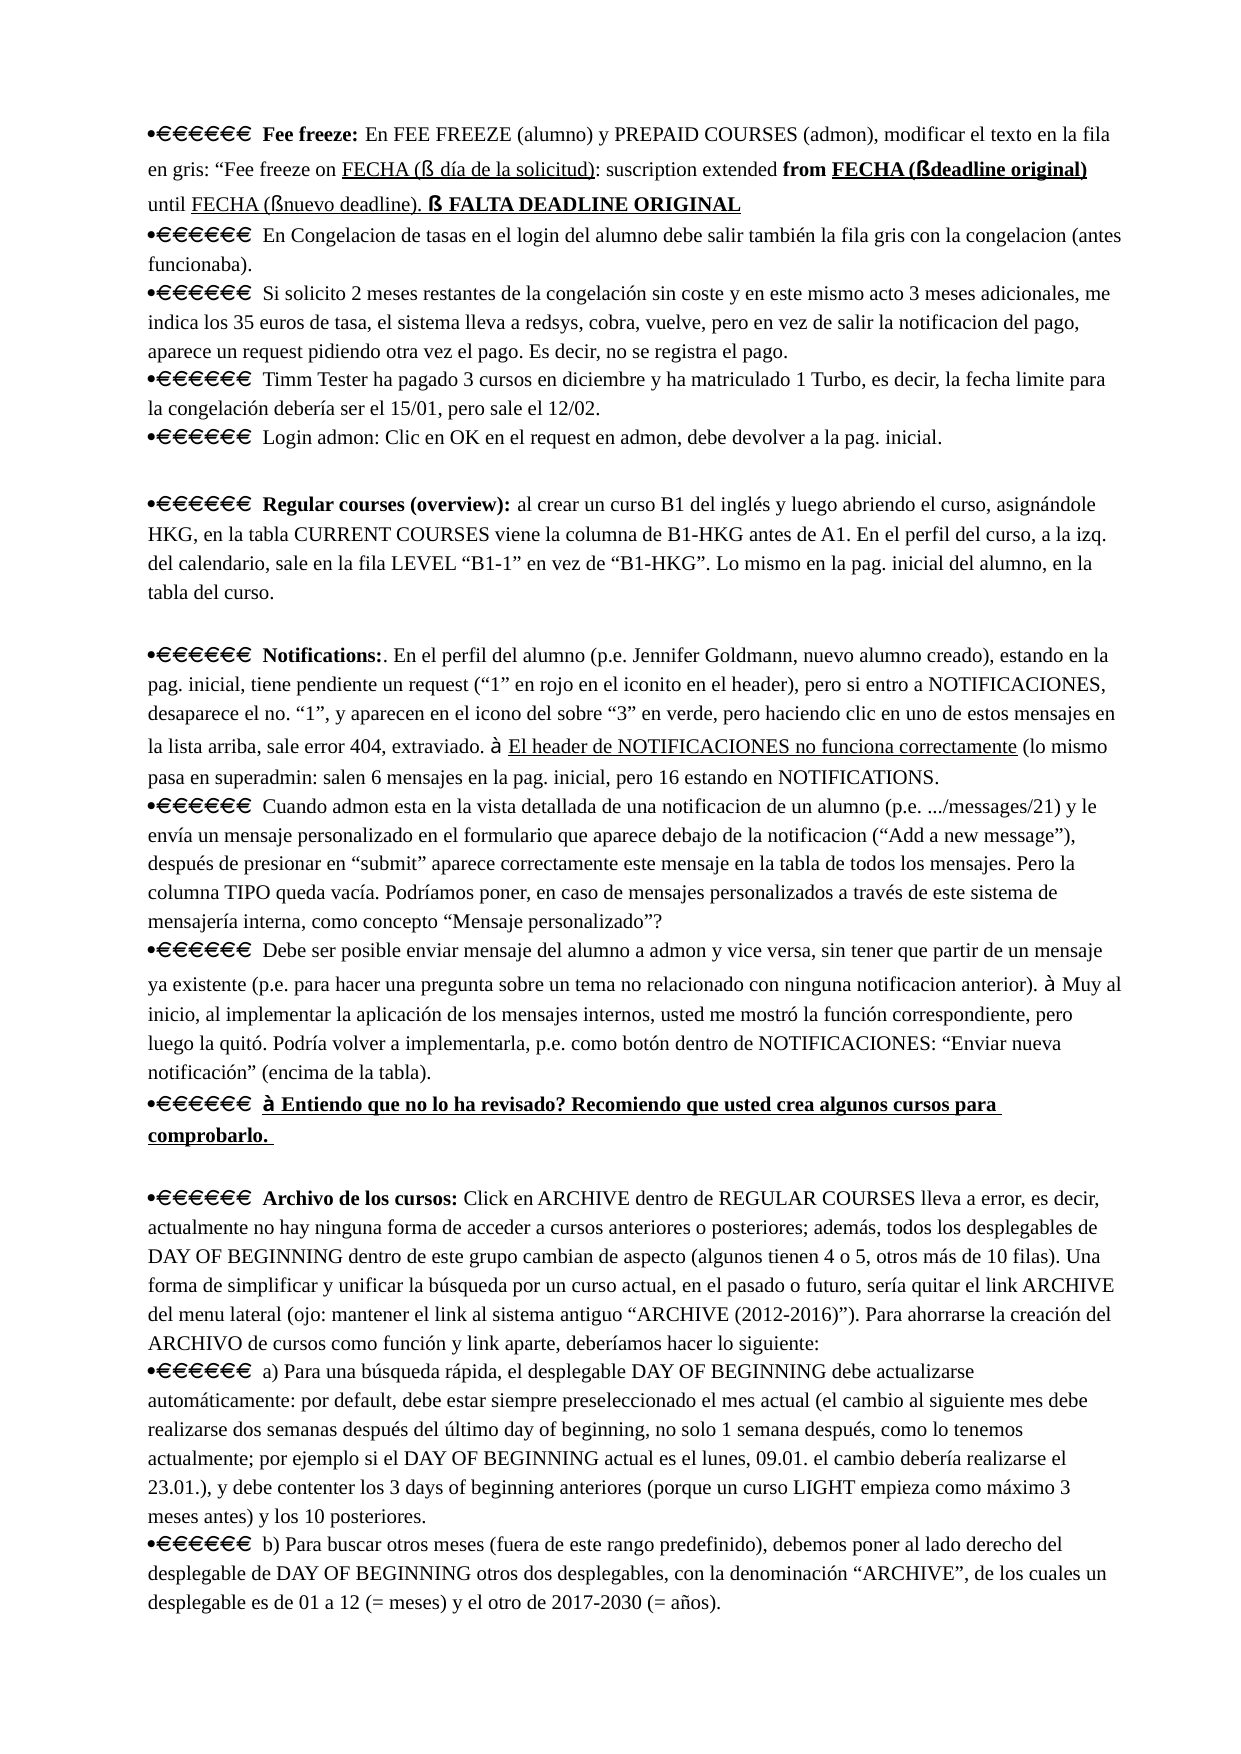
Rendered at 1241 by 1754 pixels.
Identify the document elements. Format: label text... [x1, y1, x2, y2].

text · Debe ser posible enviar mensaje del alumno a admon y vice versa, sin tener que partir de un mensaje ya existente (p.e. para hacer una pregunta sobre un tema no relacionado con ninguna notificacion anterior). à Muy al inicio, al implementar la aplicación de los mensajes internos, usted me mostró la función correspondiente, pero luego la quitó. Podría volver a implementarla, p.e. como botón dentro de NOTIFICACIONES: “Enviar nueva notificación” (encima de la tabla). [148, 938, 1122, 1084]
text · Cuando admon esta en la vista detallada de una notificacion de un alumno (p.e. .../messages/21) y le envía un mensaje personalizado en el formulario que aparece debajo de la notificacion (“Add a new message”), después de presionar en “submit” aparece correctamente este mensaje en la tabla de todos los mensajes. Pero la columna TIPO queda vacía. Podríamos poner, en caso de mensajes personalizados a través de este sistema de mensajería interna, como concepto “Mensaje personalizado”? [148, 794, 1122, 933]
text · Timm Tester ha pagado 3 cursos en diciembre y ha matriculado 1 Turbo, es decir, la fecha limite para la congelación debería ser el 15/01, pero sale el 12/02. [148, 367, 1122, 420]
text · Notifications:. En el perfil del alumno (p.e. Jennifer Goldmann, nuevo alumno creado), estando en la pag. inicial, tiene pendiente un request (“1” en rojo en el iconito en el header), pero si entro a NOTIFICACIONES, desaparece el no. “1”, y aparecen en el icono del sobre “3” en verde, pero haciendo clic en uno de estos mensajes en la lista arriba, sale error 404, extraviado. à El header de NOTIFICACIONES no funciona correctamente (lo mismo pasa en superadmin: salen 6 mensajes en la pag. inicial, pero 16 estando en NOTIFICATIONS. [148, 643, 1122, 789]
text · b) Para buscar otros meses (fuera de este rango predefinido), debemos poner al lado derecho del desplegable de DAY OF BEGINNING otros dos desplegables, con la denominación “ARCHIVE”, de los cuales un desplegable es de 01 a 12 (= meses) y el otro de 2017-2030 (= años). [148, 1532, 1122, 1614]
text · Si solicito 2 meses restantes de la congelación sin coste y en este mismo acto 3 meses adicionales, me indica los 35 euros de tasa, el sistema lleva a redsys, cobra, vuelve, pero en vez de salir la notificacion del pago, aparece un request pidiendo otra vez el pago. Es decir, no se registra el pago. [148, 281, 1122, 363]
text · Fee freeze: En FEE FREEZE (alumno) y PREPAID COURSES (admon), modificar el texto en la fila en gris: “Fee freeze on FECHA (ß día de la solicitud): suscription extended from FECHA (ßdeadline original) until FECHA (ßnuevo deadline). ß FALTA DEADLINE ORIGINAL [148, 118, 1122, 217]
text · Archivo de los cursos: Click en ARCHIVE dentro de REGULAR COURSES lleva a error, es decir, actualmente no hay ninguna forma de acceder a cursos anteriores o posteriores; además, todos los desplegables de DAY OF BEGINNING dentro de este grupo cambian de aspecto (algunos tienen 4 o 5, otros más de 10 filas). Una forma de simplificar y unificar la búsqueda por un curso actual, en el pasado o futuro, sería quitar el link ARCHIVE del menu lateral (ojo: mantener el link al sistema antiguo “ARCHIVE (2012-2016)”). Para ahorrarse la creación del ARCHIVO de cursos como función y link aparte, deberíamos hacer lo siguiente: [148, 1186, 1122, 1354]
text · Regular courses (overview): al crear un curso B1 del inglés y luego abriendo el curso, asignándole HKG, en la tabla CURRENT COURSES viene la columna de B1-HKG antes de A1. En el perfil del curso, a la izq. del calendario, sale en la fila LEVEL “B1-1” en vez de “B1-HKG”. Lo mismo en la pag. inicial del alumno, en la tabla del curso. [148, 488, 1122, 604]
text · En Congelacion de tasas en el login del alumno debe salir también la fila gris con la congelacion (antes funcionaba). [148, 223, 1122, 276]
text · Login admon: Clic en OK en el request en admon, debe devolver a la pag. inicial. [148, 425, 1122, 449]
text · a) Para una búsqueda rápida, el desplegable DAY OF BEGINNING debe actualizarse automáticamente: por default, debe estar siempre preseleccionado el mes actual (el cambio al siguiente mes debe realizarse dos semanas después del último day of beginning, no solo 1 semana después, como lo tenemos actualmente; por ejemplo si el DAY OF BEGINNING actual es el lunes, 09.01. el cambio debería realizarse el 23.01.), y debe contenter los 3 days of beginning anteriores (porque un curso LIGHT empieza como máximo 3 meses antes) y los 10 posteriores. [148, 1359, 1122, 1528]
text · à Entiendo que no lo ha revisado? Recomiendo que usted crea algunos cursos para comprobarlo. [148, 1088, 1122, 1147]
